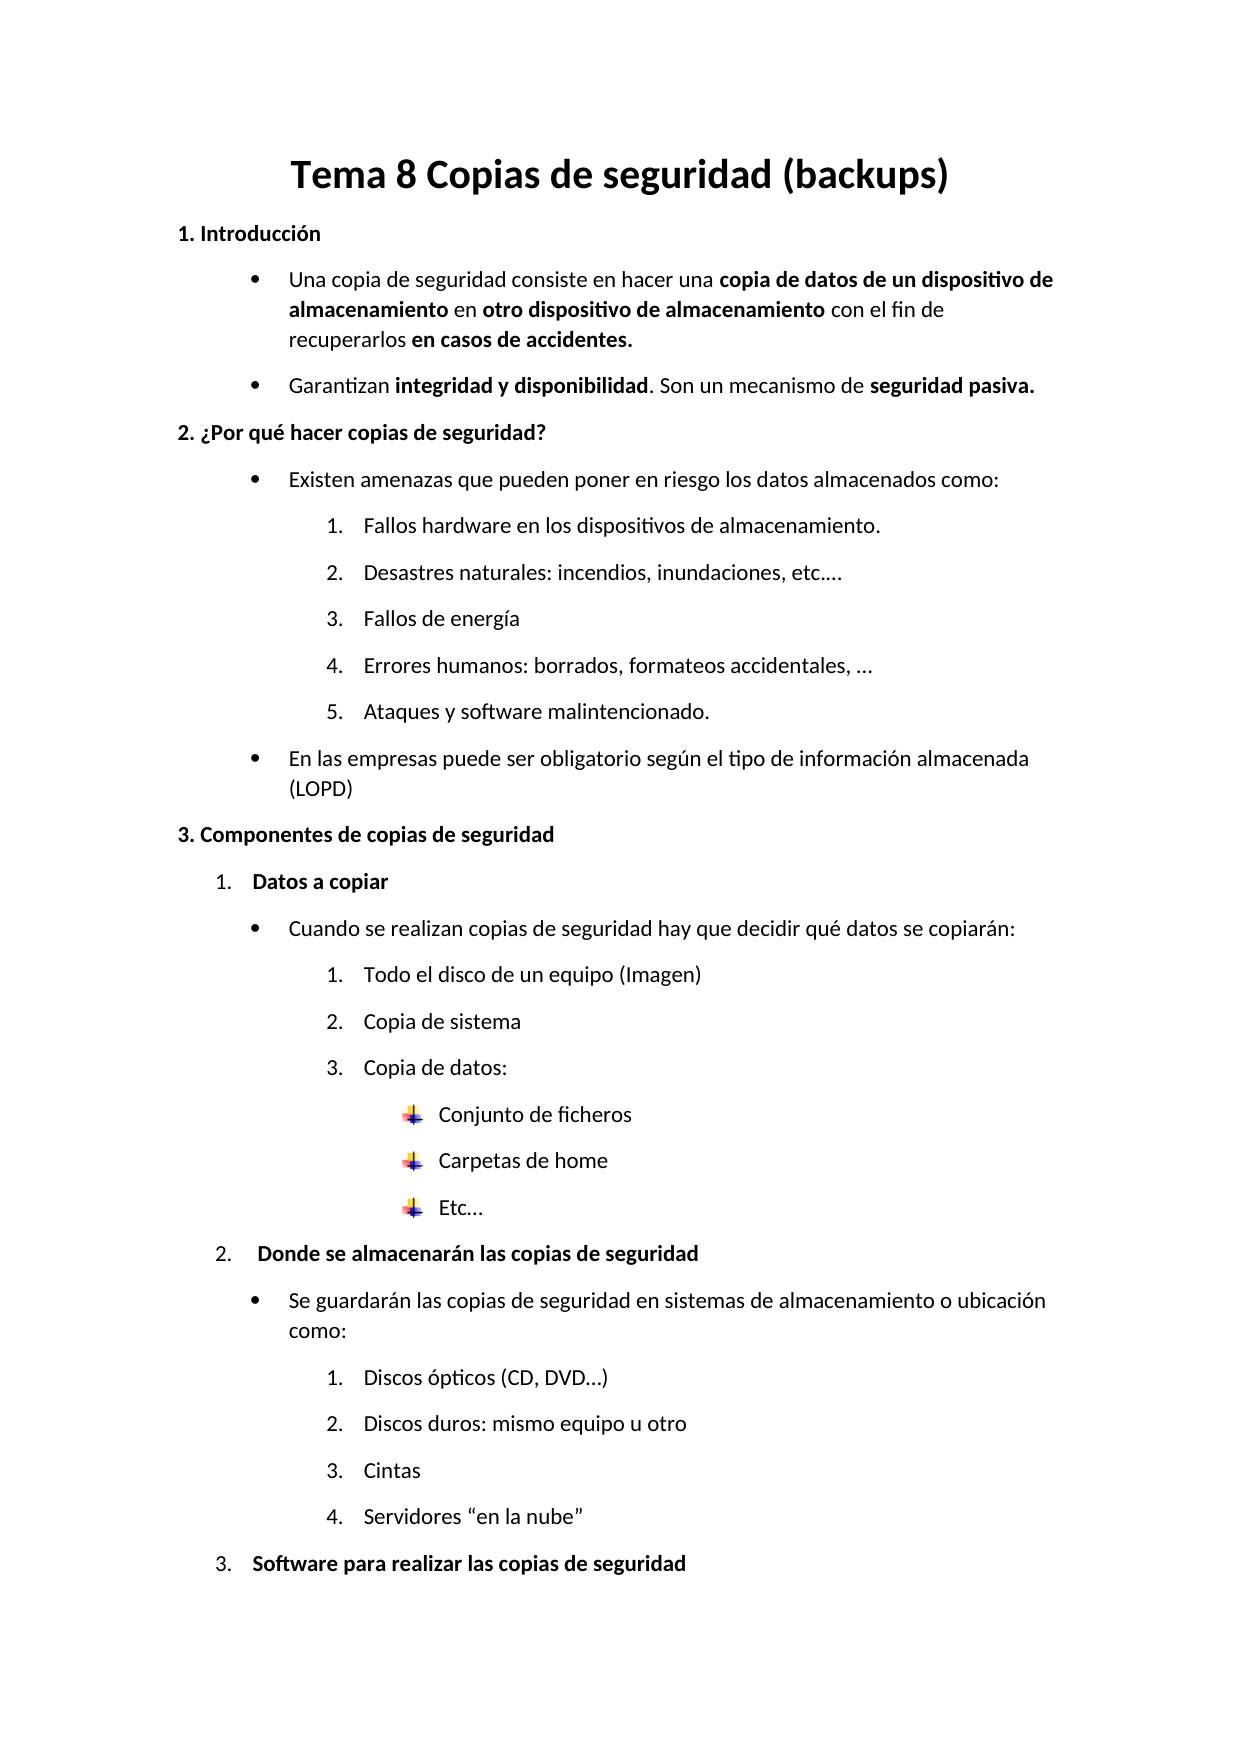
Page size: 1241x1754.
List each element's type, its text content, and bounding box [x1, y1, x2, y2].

list Datos a copiar [215, 867, 1063, 895]
text 3. Componentes de copias de seguridad [177, 821, 1063, 848]
list Discos duros: mismo equipo u otro [326, 1409, 1063, 1437]
text Tema 8 Copias de seguridad (backups) [177, 148, 1063, 198]
list Etc… [401, 1193, 1063, 1221]
list Errores humanos: borrados, formateos accidentales, … [326, 651, 1063, 679]
text 2. ¿Por qué hacer copias de seguridad? [177, 418, 1063, 446]
list Desastres naturales: incendios, inundaciones, etc.… [326, 558, 1063, 586]
list Servidores “en la nube” [326, 1502, 1063, 1530]
list Donde se almacenarán las copias de seguridad [215, 1239, 1063, 1268]
list Copia de sistema [326, 1007, 1063, 1035]
list Garantizan integridad y disponibilidad. Son un mecanismo de seguridad pasiva. [251, 372, 1063, 399]
list Discos ópticos (CD, DVD…) [326, 1363, 1063, 1391]
list Fallos de energía [326, 604, 1063, 632]
list En las empresas puede ser obligatorio según el tipo de información almacenada (LOPD) [251, 744, 1063, 802]
list Cintas [326, 1456, 1063, 1484]
list Ataques y software malintencionado. [326, 697, 1063, 726]
list Cuando se realizan copias de seguridad hay que decidir qué datos se copiarán: [251, 914, 1063, 942]
list Copia de datos: [326, 1053, 1063, 1081]
list Existen amenazas que pueden poner en riesgo los datos almacenados como: [251, 465, 1063, 493]
list Carpetas de home [401, 1146, 1063, 1174]
list Una copia de seguridad consiste en hacer una copia de datos de un dispositivo de almacenamiento en otro dispositivo de almacenamiento con el fin de recuperarlos en casos de accidentes. [251, 265, 1063, 353]
list Se guardarán las copias de seguridad en sistemas de almacenamiento o ubicación como: [251, 1286, 1063, 1344]
text 1. Introducción [177, 219, 1063, 247]
list Fallos hardware en los dispositivos de almacenamiento. [326, 511, 1063, 539]
list Software para realizar las copias de seguridad [215, 1549, 1063, 1577]
list Todo el disco de un equipo (Imagen) [326, 960, 1063, 988]
list Conjunto de ficheros [401, 1100, 1063, 1128]
